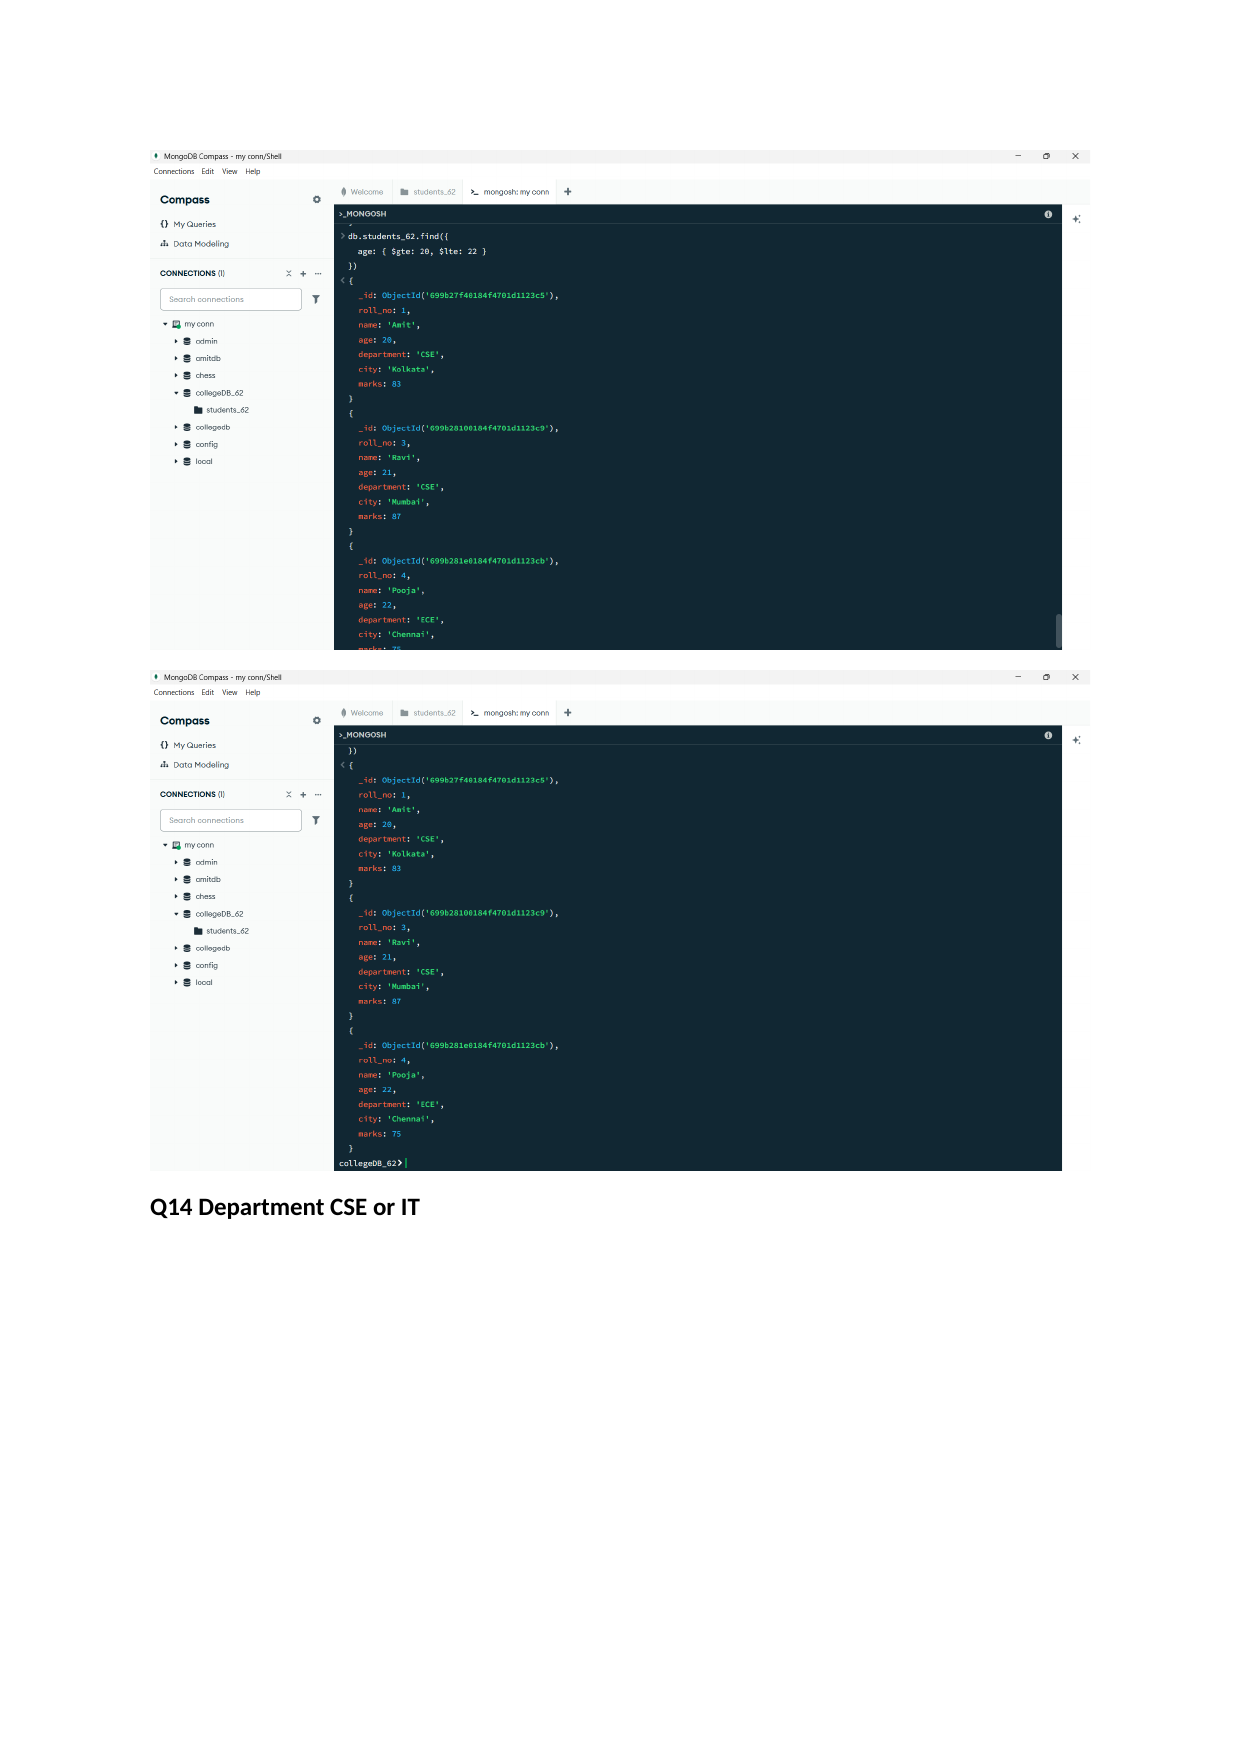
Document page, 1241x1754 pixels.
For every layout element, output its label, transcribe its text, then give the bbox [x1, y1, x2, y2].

text Q14 Department CSE or IT [150, 1191, 1090, 1222]
